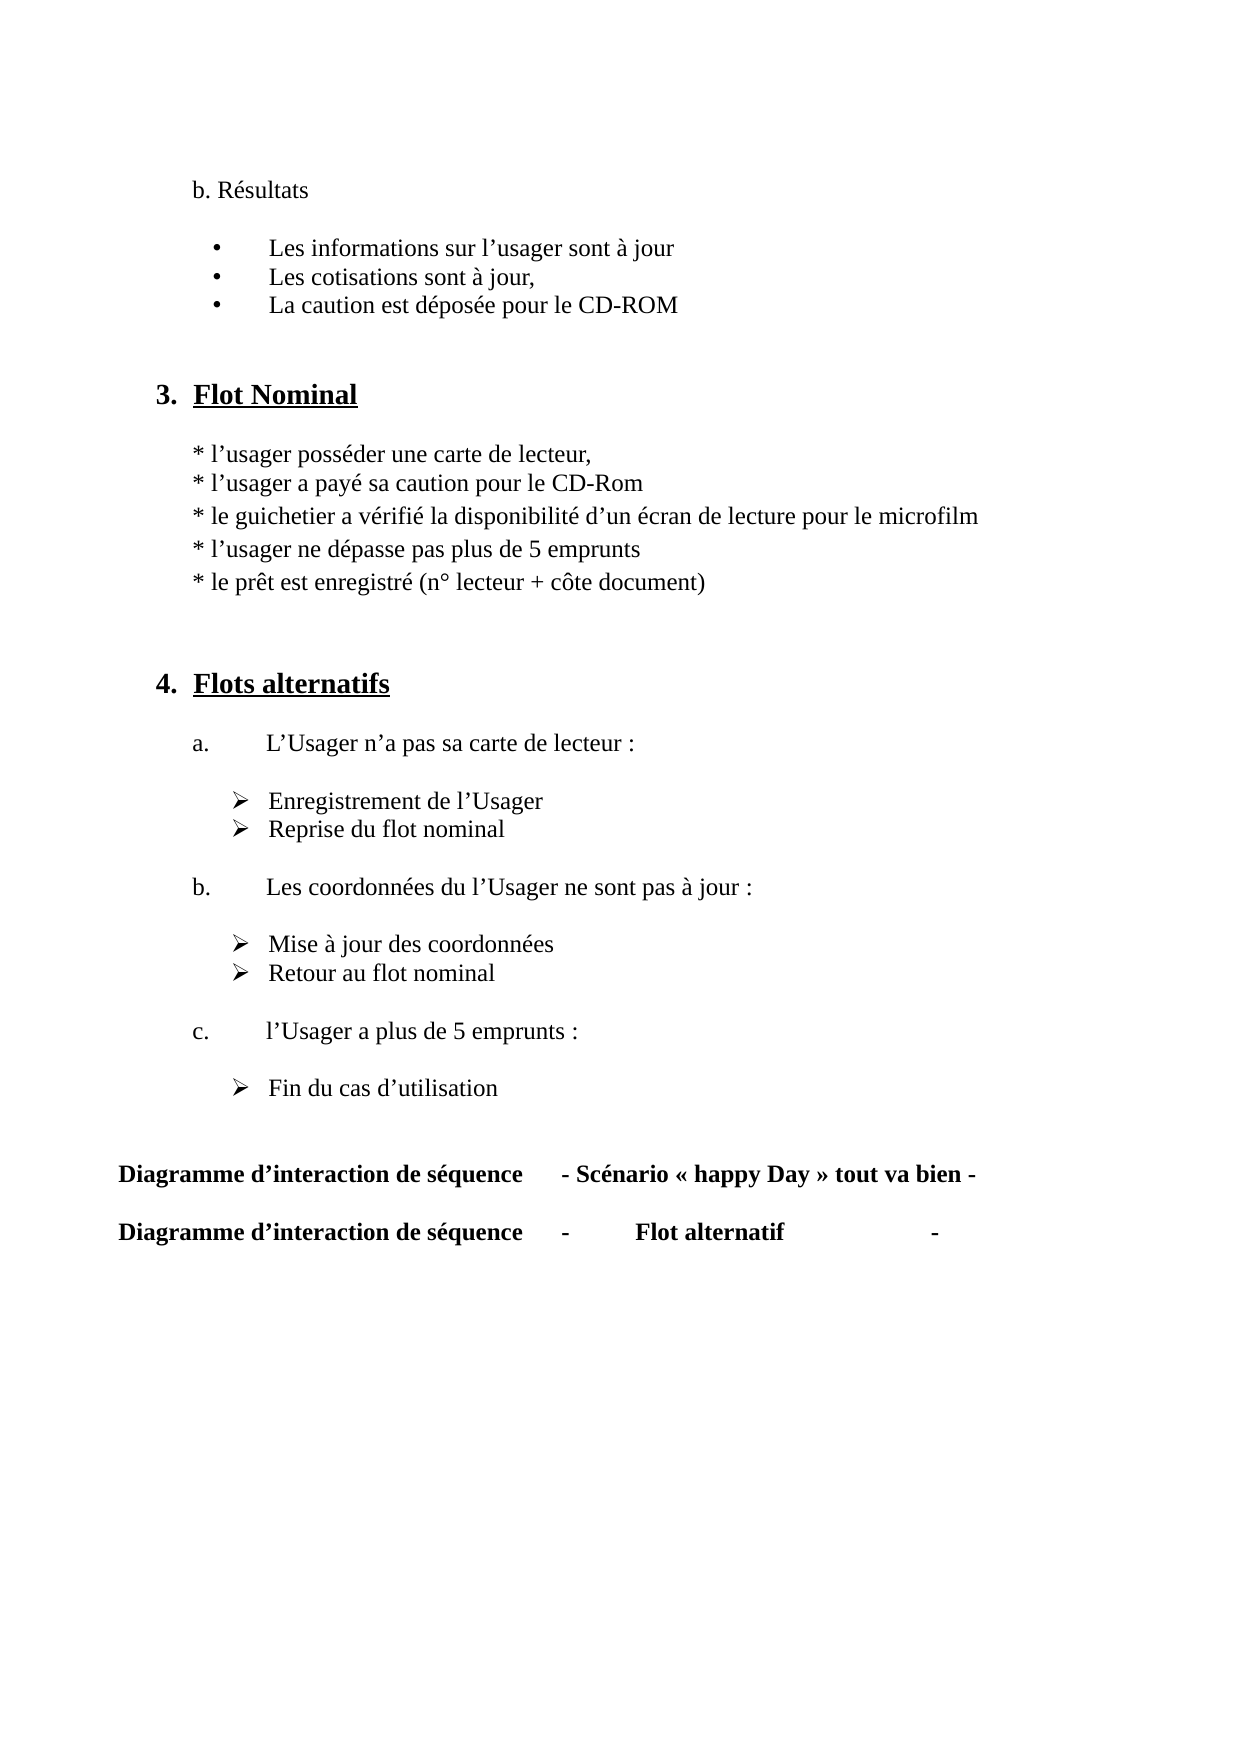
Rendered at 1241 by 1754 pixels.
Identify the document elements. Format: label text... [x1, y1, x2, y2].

text a. L’Usager n’a pas sa carte de lecteur : [118, 728, 1164, 757]
list Retour au flot nominal [231, 958, 1164, 987]
list Fin du cas d’utilisation [231, 1073, 1164, 1102]
text * l’usager ne dépasse pas plus de 5 emprunts [118, 534, 1164, 563]
list Mise à jour des coordonnées [231, 929, 1164, 958]
text b. Les coordonnées du l’Usager ne sont pas à jour : [118, 872, 1164, 901]
list Flot Nominal [156, 377, 1164, 410]
text Diagramme d’interaction de séquence - Scénario « happy Day » tout va bien - [118, 1159, 1164, 1188]
text Diagramme d’interaction de séquence - Flot alternatif - [118, 1217, 1164, 1246]
list Les informations sur l’usager sont à jour [195, 233, 1164, 262]
list Flots alternatifs [156, 666, 1164, 699]
list Reprise du flot nominal [231, 814, 1164, 843]
text c. l’Usager a plus de 5 emprunts : [118, 1016, 1164, 1044]
text * le guichetier a vérifié la disponibilité d’un écran de lecture pour le microfilm [118, 501, 1164, 530]
text * l’usager posséder une carte de lecteur, [118, 439, 1164, 468]
text b. Résultats [118, 176, 1164, 204]
list Les cotisations sont à jour, [195, 262, 1164, 291]
list La caution est déposée pour le CD-ROM [195, 291, 1164, 319]
text * l’usager a payé sa caution pour le CD-Rom [192, 468, 1164, 497]
text * le prêt est enregistré (n° lecteur + côte document) [118, 567, 1164, 596]
list Enregistrement de l’Usager [231, 786, 1164, 814]
